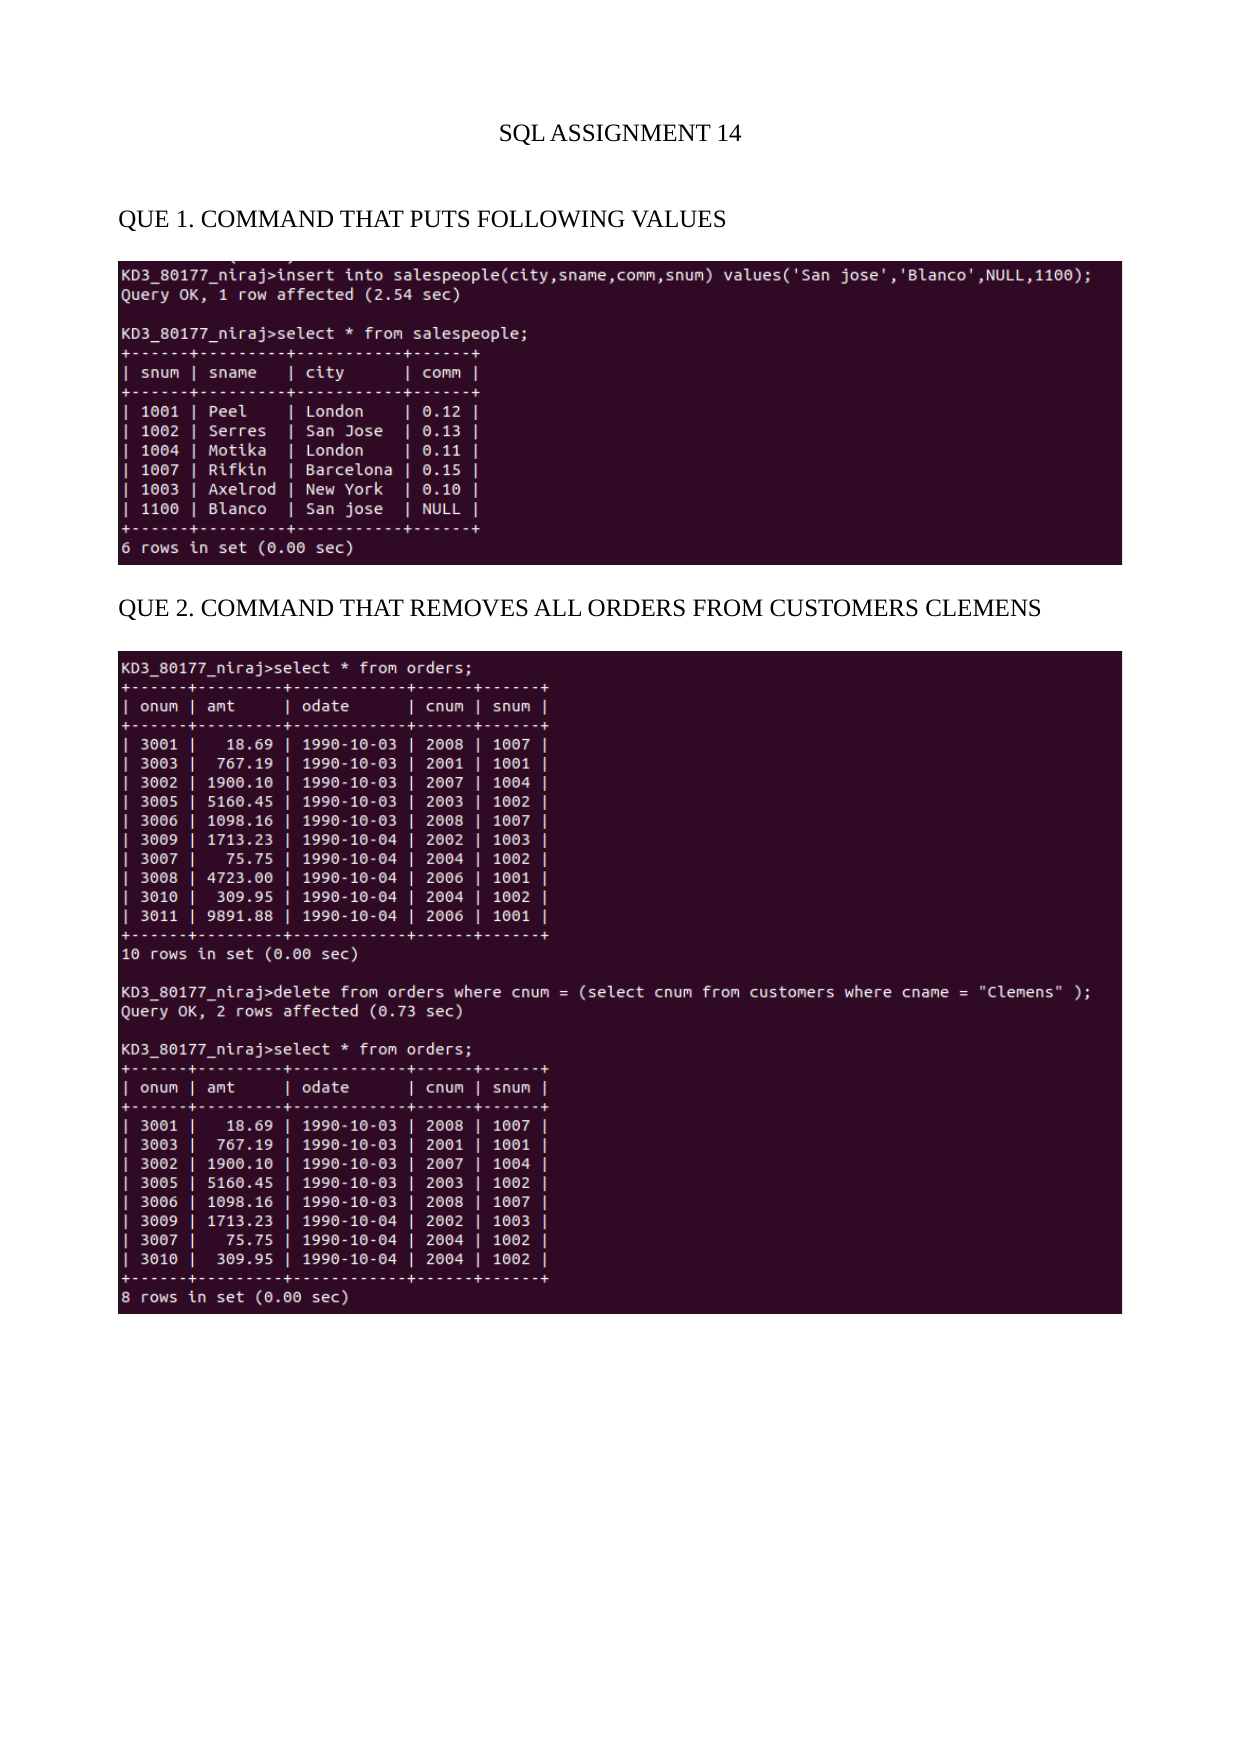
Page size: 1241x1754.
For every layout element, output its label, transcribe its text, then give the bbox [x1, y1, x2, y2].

text QUE 1. COMMAND THAT PUTS FOLLOWING VALUES [118, 204, 1122, 233]
picture [118, 261, 1123, 565]
picture [118, 651, 1123, 1314]
text QUE 2. COMMAND THAT REMOVES ALL ORDERS FROM CUSTOMERS CLEMENS [118, 593, 1122, 622]
text SQL ASSIGNMENT 14 [118, 118, 1122, 147]
